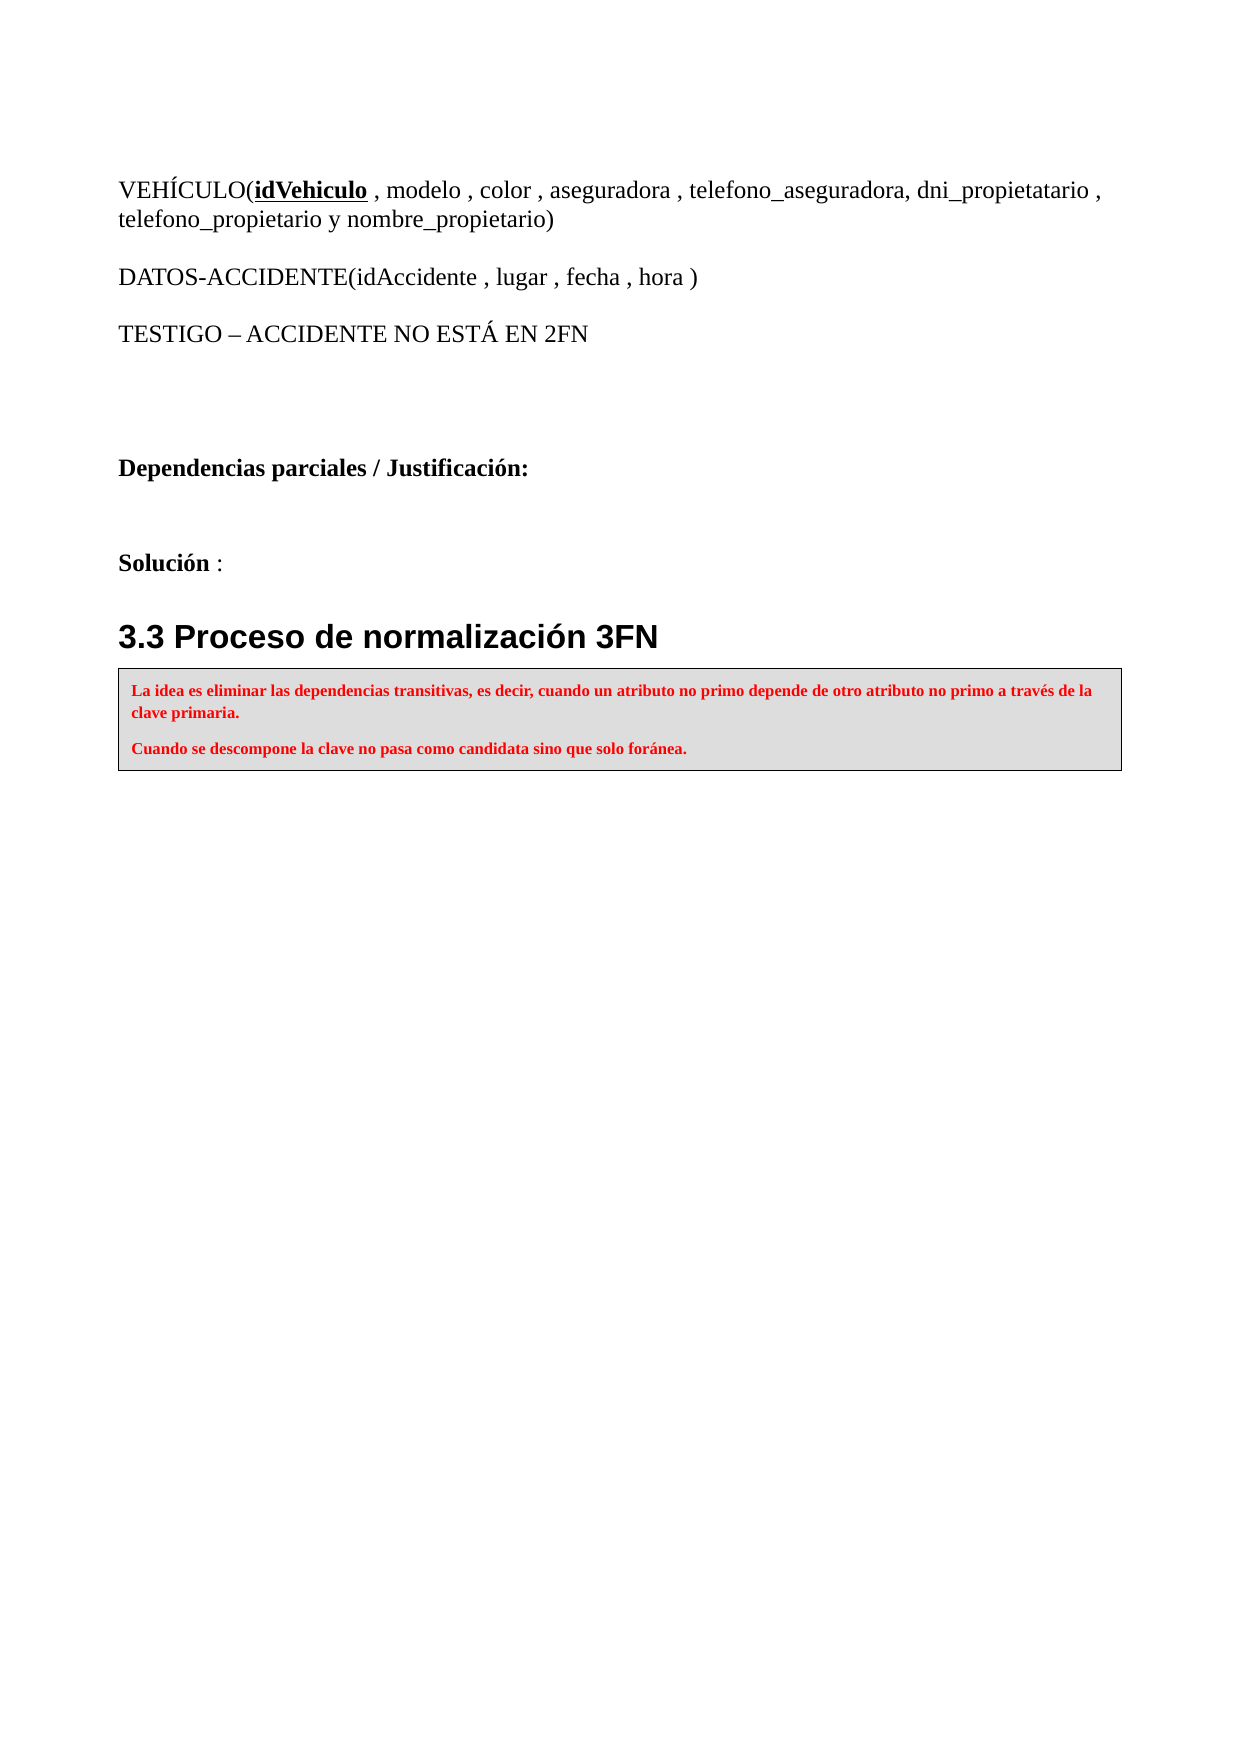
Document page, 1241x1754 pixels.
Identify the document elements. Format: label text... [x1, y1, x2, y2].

text VEHÍCULO(idVehiculo , modelo , color , aseguradora , telefono_aseguradora, dni_propietatario , telefono_propietario y nombre_propietario) [118, 176, 1122, 233]
text La idea es eliminar las dependencias transitivas, es decir, cuando un atributo no primo depende de otro atributo no primo a través de la clave primaria. [119, 669, 1121, 722]
text TESTIGO – ACCIDENTE NO ESTÁ EN 2FN [118, 319, 1122, 348]
text DATOS-ACCIDENTE(idAccidente , lugar , fecha , hora ) [118, 262, 1122, 291]
subtitle 3.3 Proceso de normalización 3FN [118, 617, 1122, 655]
text Solución : [118, 548, 1122, 577]
text Cuando se descompone la clave no pasa como candidata sino que solo foránea. [119, 726, 1121, 770]
text Dependencias parciales / Justificación: [118, 453, 1122, 482]
